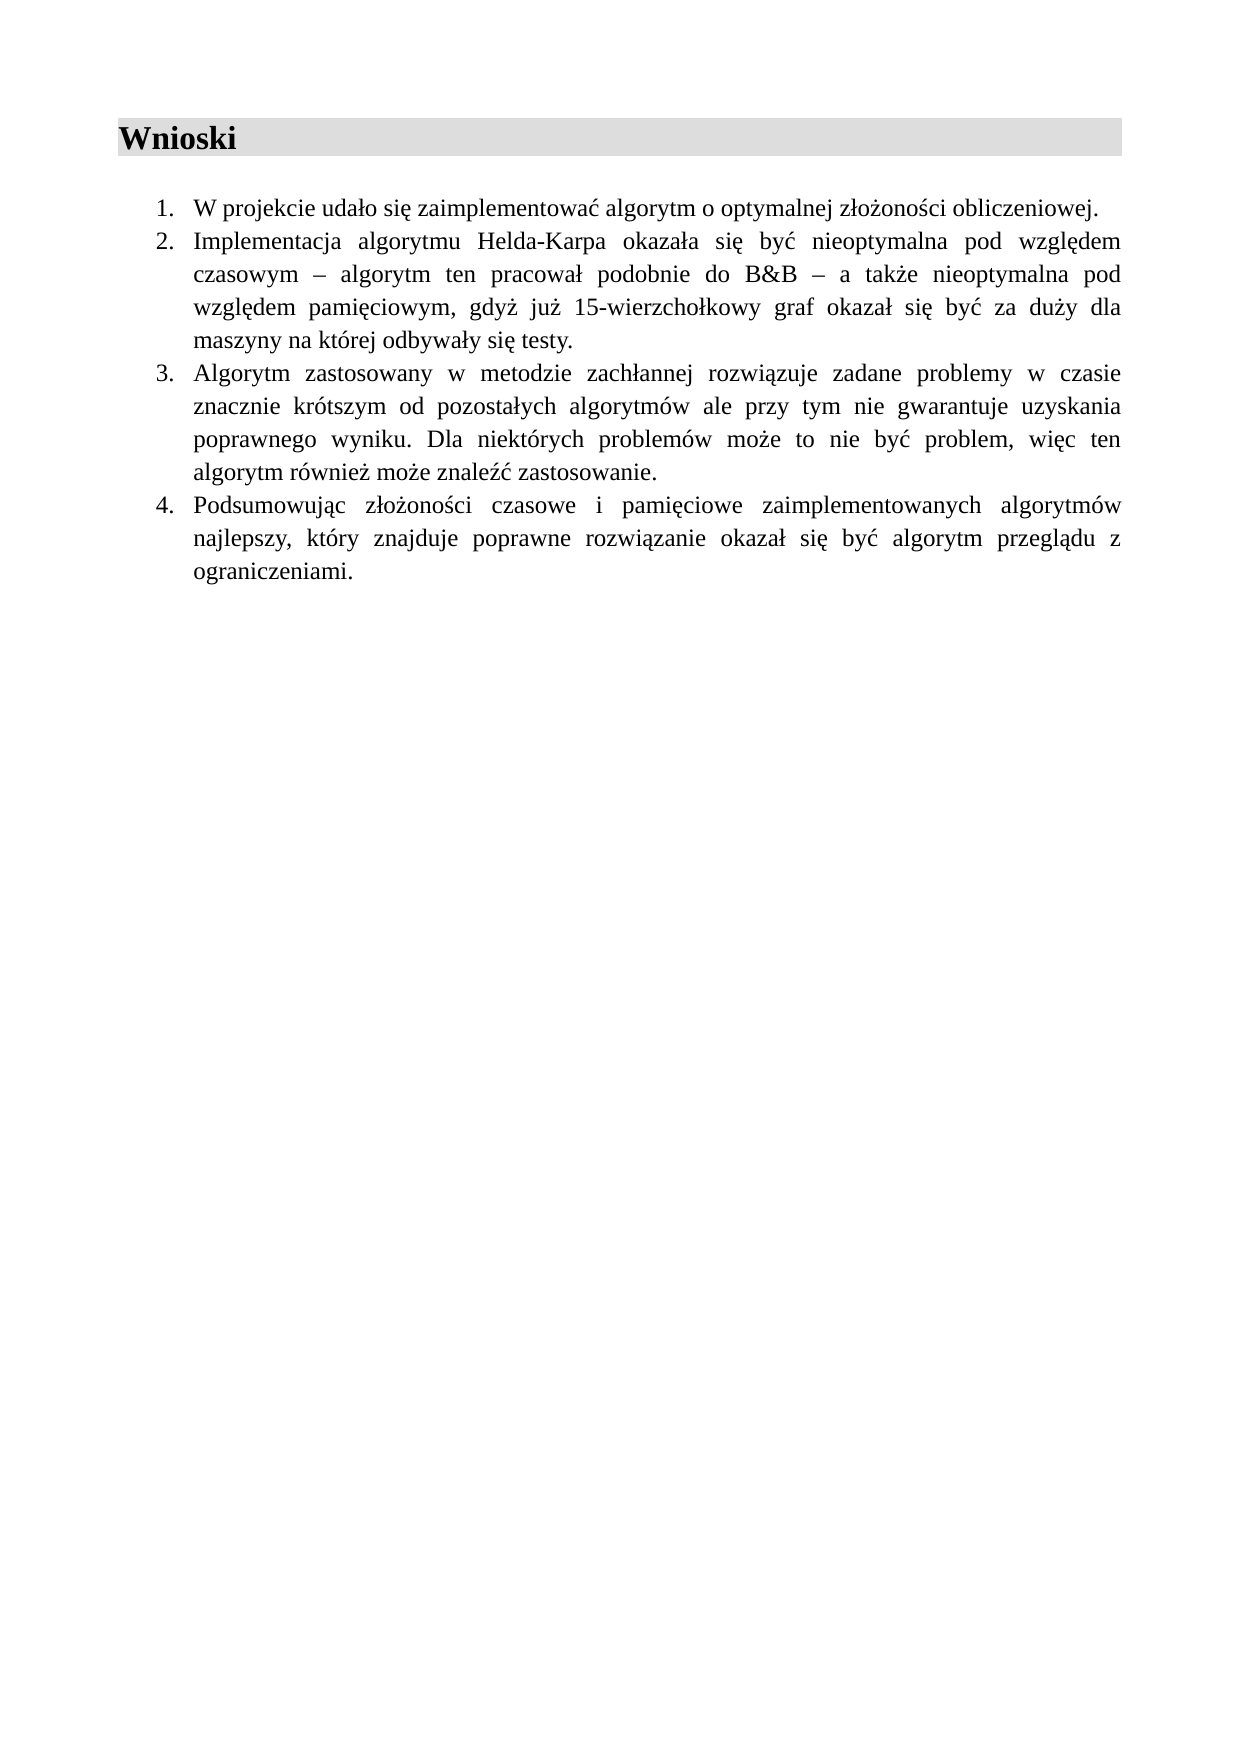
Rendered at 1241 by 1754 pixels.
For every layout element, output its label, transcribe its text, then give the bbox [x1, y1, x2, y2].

list Implementacja algorytmu Helda-Karpa okazała się być nieoptymalna pod względem czasowym – algorytm ten pracował podobnie do B&B – a także nieoptymalna pod względem pamięciowym, gdyż już 15-wierzchołkowy graf okazał się być za duży dla maszyny na której odbywały się testy. [156, 226, 1122, 354]
table_header Wnioski [118, 156, 1122, 160]
list Podsumowując złożoności czasowe i pamięciowe zaimplementowanych algorytmów najlepszy, który znajduje poprawne rozwiązanie okazał się być algorytm przeglądu z ograniczeniami. [156, 490, 1122, 585]
list Algorytm zastosowany w metodzie zachłannej rozwiązuje zadane problemy w czasie znacznie krótszym od pozostałych algorytmów ale przy tym nie gwarantuje uzyskania poprawnego wyniku. Dla niektórych problemów może to nie być problem, więc ten algorytm również może znaleźć zastosowanie. [156, 358, 1122, 486]
list W projekcie udało się zaimplementować algorytm o optymalnej złożoności obliczeniowej. [156, 193, 1122, 222]
